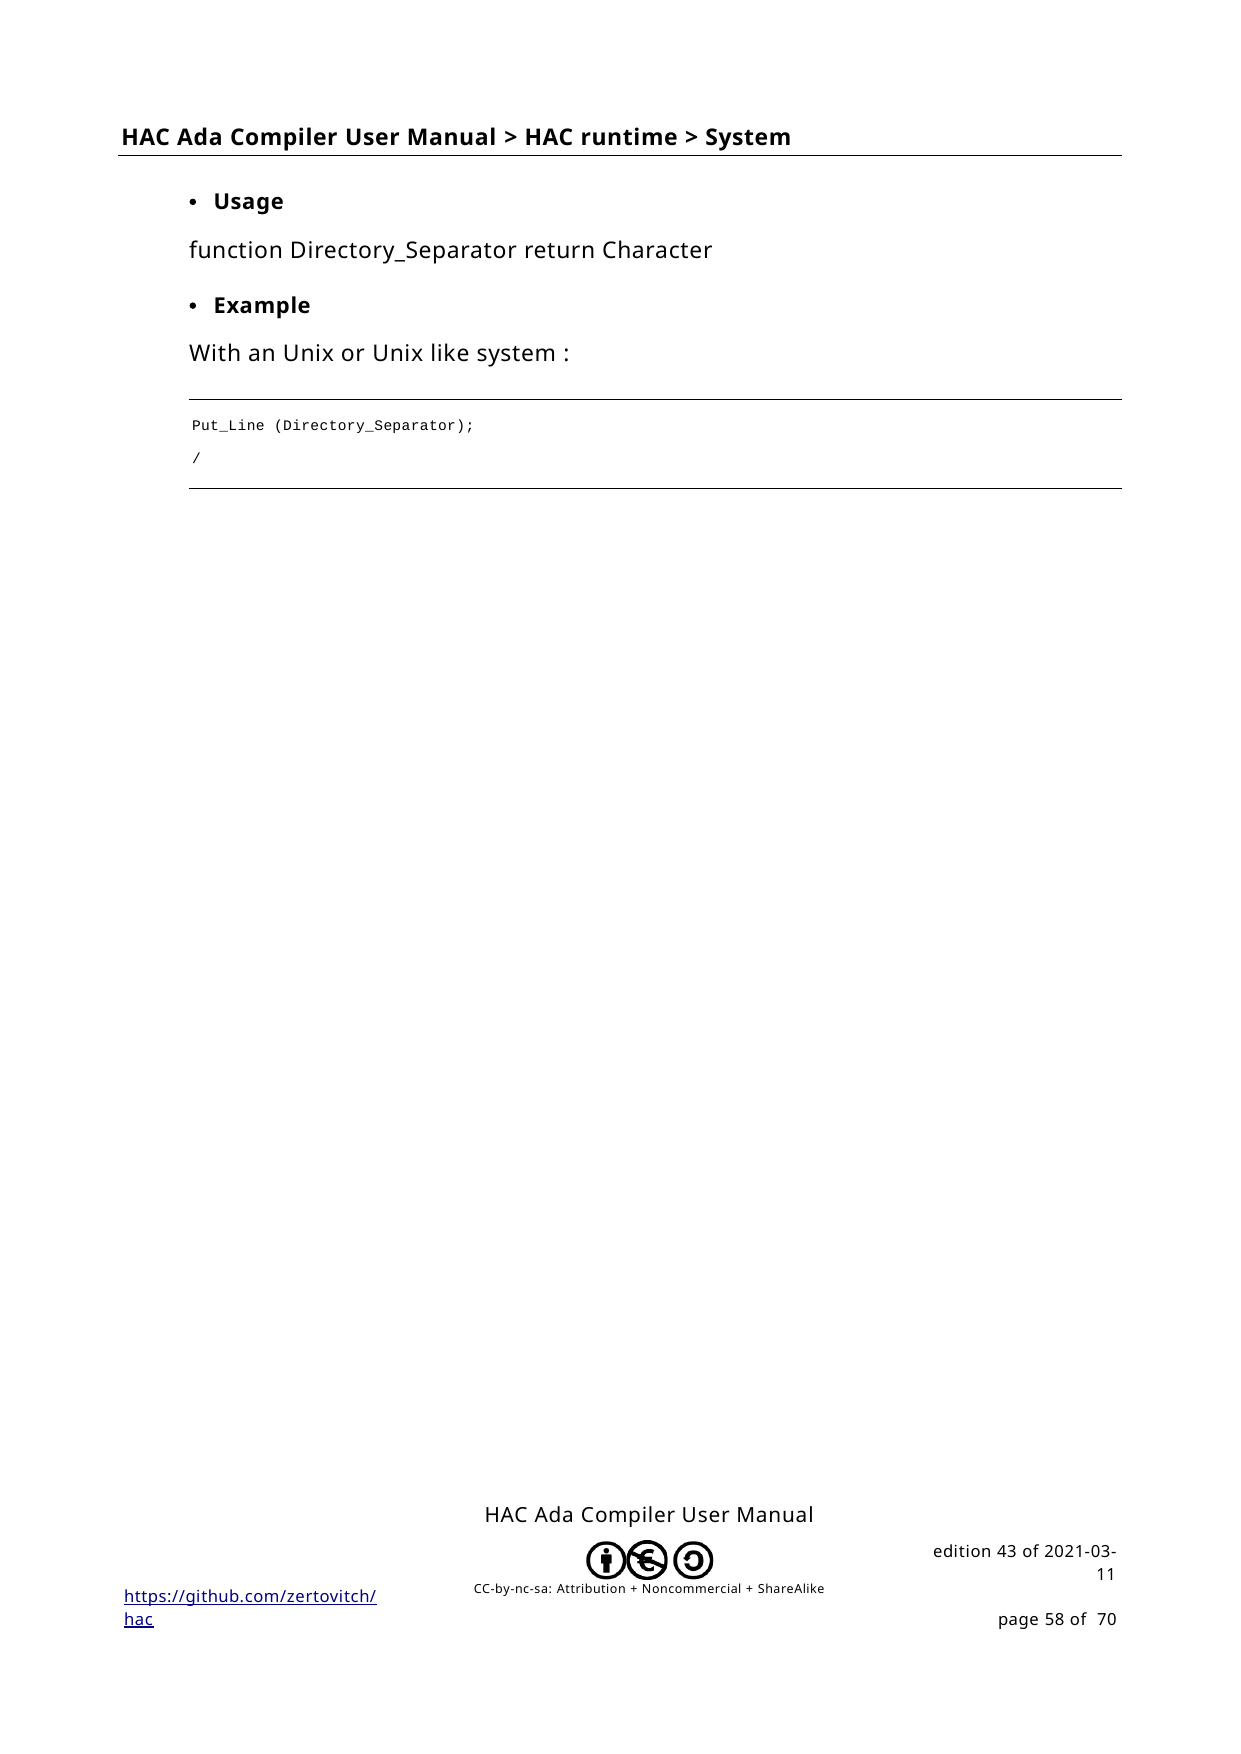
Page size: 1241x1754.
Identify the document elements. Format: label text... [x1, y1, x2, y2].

subtitle Usage [189, 184, 1122, 216]
list / [189, 449, 1122, 468]
subtitle Example [189, 288, 1122, 319]
picture [672, 1540, 714, 1580]
text With an Unix or Unix like system : [189, 337, 1122, 368]
list Put_Line (Directory_Separator); [189, 400, 1122, 435]
text function Directory_Separator return Character [189, 233, 1122, 264]
picture [585, 1540, 668, 1580]
